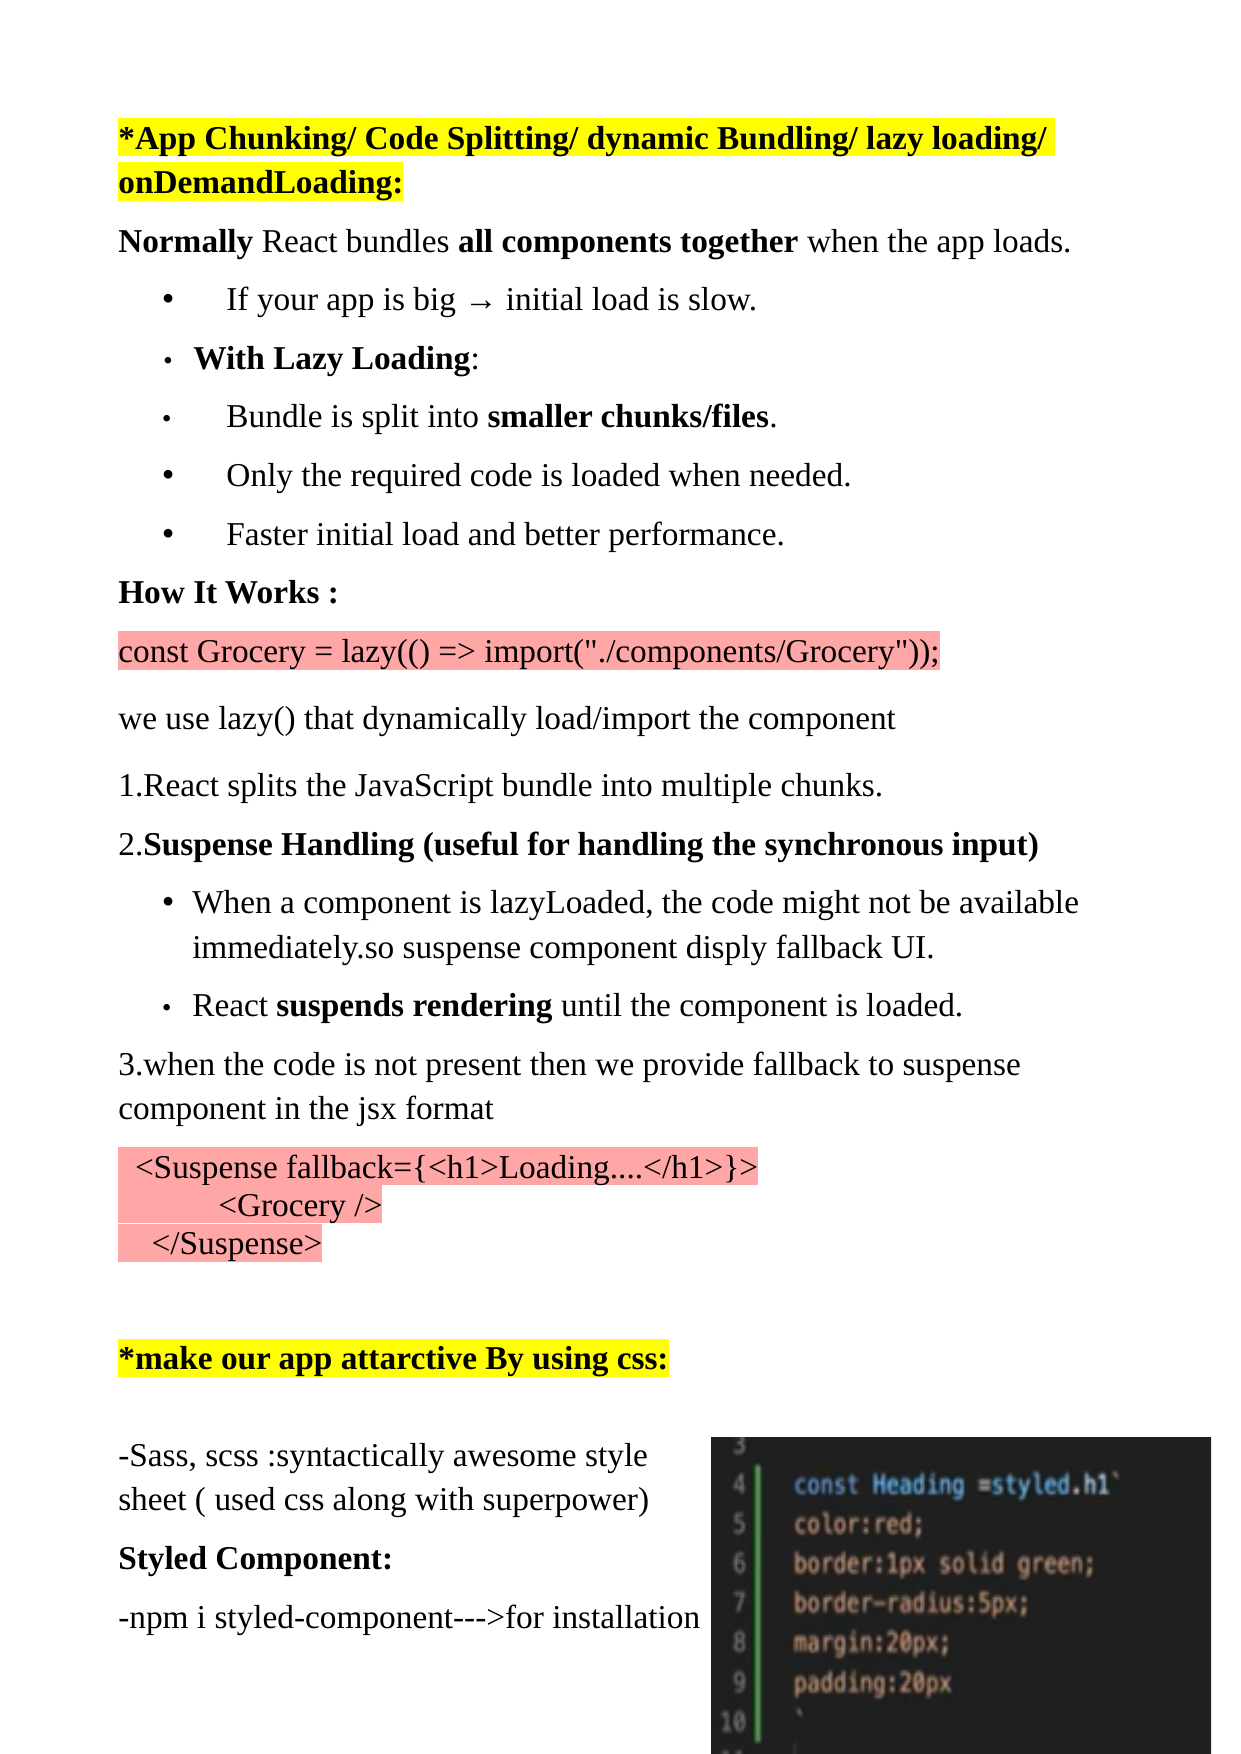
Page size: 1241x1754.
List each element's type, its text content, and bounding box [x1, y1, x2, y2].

text *App Chunking/ Code Splitting/ dynamic Bundling/ lazy loading/ onDemandLoading: [118, 118, 1122, 201]
text </Suspense> [118, 1223, 1122, 1262]
list When a component is lazyLoaded, the code might not be available immediately.so suspense component disply fallback UI. [162, 883, 1122, 965]
picture [711, 1437, 1212, 1754]
list ✅ Only the required code is loaded when needed. [162, 455, 1122, 494]
list ❌ If your app is big → initial load is slow. [162, 279, 1122, 318]
list With Lazy Loading: [164, 338, 1122, 376]
text 3.when the code is not present then we provide fallback to suspense component in the jsx format [118, 1044, 1122, 1127]
list ✅ Bundle is split into smaller chunks/files. [162, 397, 1122, 435]
text 2.Suspense Handling (useful for handling the synchronous input) [118, 824, 1122, 862]
text 1.React splits the JavaScript bundle into multiple chunks. [118, 766, 1122, 804]
text *make our app attarctive By using css: [118, 1338, 1122, 1377]
text -npm i styled-component--->for installation [118, 1597, 711, 1635]
text How It Works : [118, 573, 1122, 611]
text Normally React bundles all components together when the app loads. [118, 221, 1122, 259]
list ✅ Faster initial load and better performance. [162, 514, 1122, 552]
list React suspends rendering until the component is loaded. [162, 986, 1122, 1024]
text we use lazy() that dynamically load/import the component [118, 698, 1122, 737]
text -Sass, scss :syntactically awesome style sheet ( used css along with superpower) [118, 1436, 1122, 1518]
text <Grocery /> [118, 1185, 1122, 1223]
text <Suspense fallback={<h1>Loading....</h1>}> [118, 1147, 1122, 1185]
text Styled Component: [118, 1538, 711, 1577]
text const Grocery = lazy(() => import("./components/Grocery")); [118, 631, 1122, 670]
